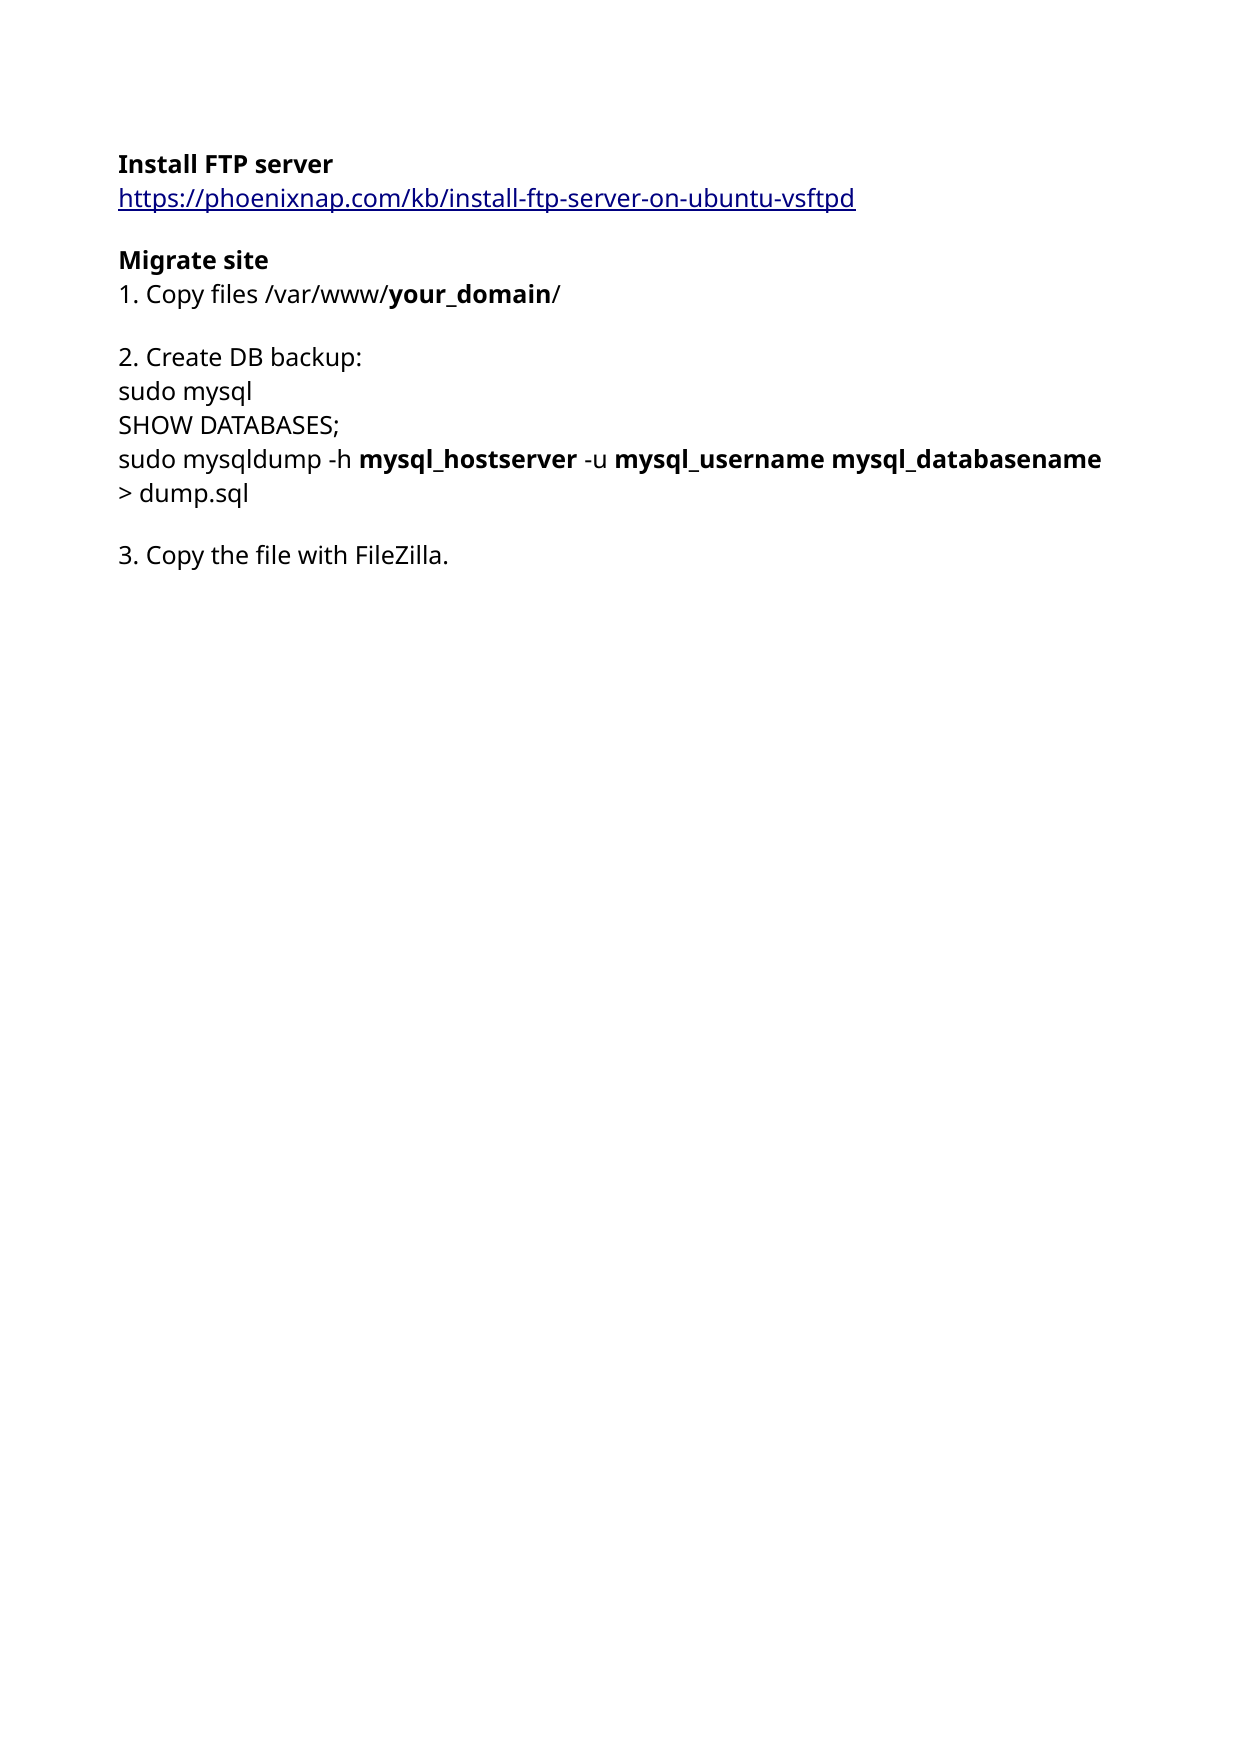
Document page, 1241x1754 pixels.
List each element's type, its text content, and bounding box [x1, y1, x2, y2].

text 2. Create DB backup: [118, 339, 1122, 373]
text 3. Copy the file with FileZilla.﻿ [118, 538, 1122, 572]
text sudo mysqldump -h mysql_hostserver -u mysql_username mysql_databasename > dump.sql [118, 442, 1122, 510]
text Install FTP server [118, 146, 1122, 181]
text SHOW DATABASES; [118, 407, 1122, 442]
text https://phoenixnap.com/kb/install-ftp-server-on-ubuntu-vsftpd [118, 181, 1122, 214]
text 1. Copy files /var/www/your_domain/ [118, 277, 1122, 311]
text sudo mysql [118, 373, 1122, 407]
text Migrate site [118, 243, 1122, 277]
